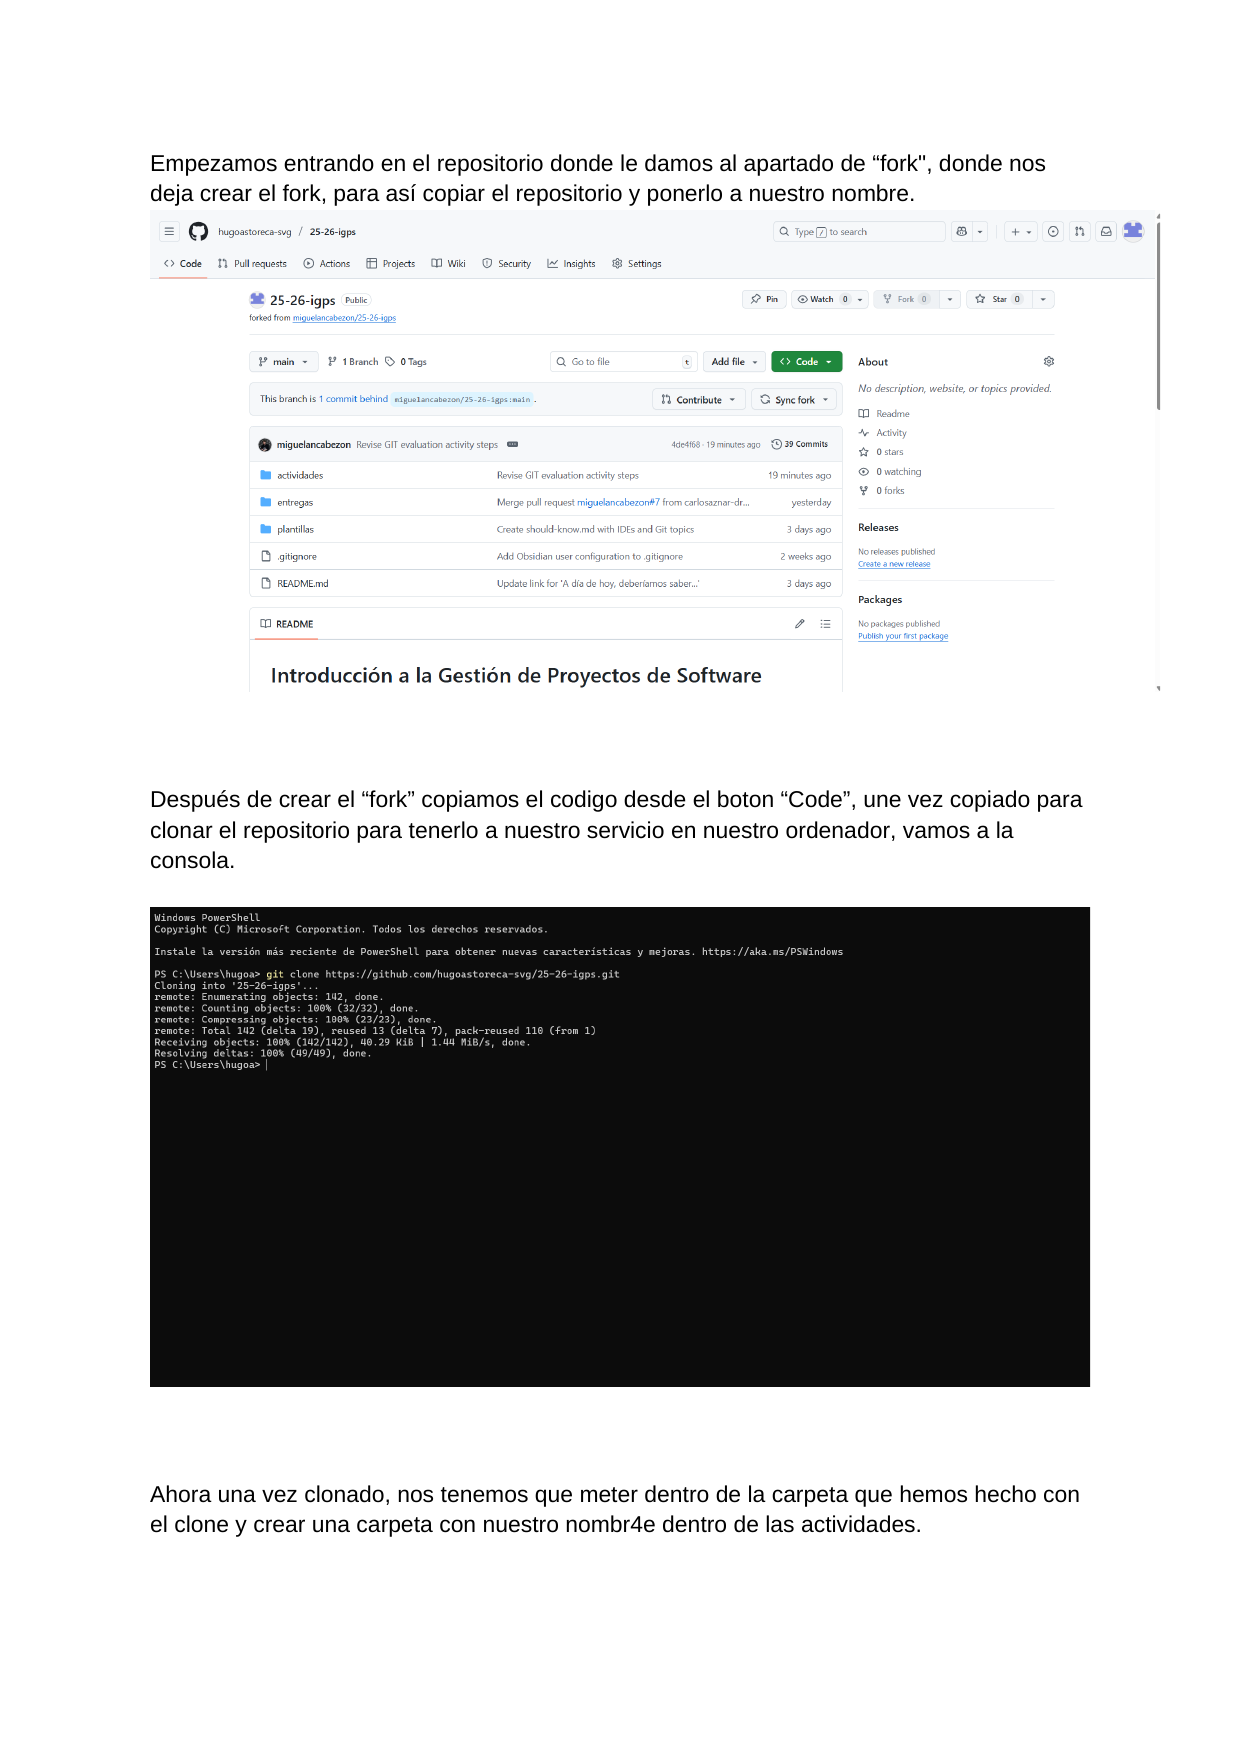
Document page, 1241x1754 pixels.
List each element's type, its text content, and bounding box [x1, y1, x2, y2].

text Después de crear el “fork” copiamos el codigo desde el boton “Code”, une vez copiado para clonar el repositorio para tenerlo a nuestro servicio en nuestro ordenador, vamos a la consola. [150, 786, 1090, 873]
picture [150, 210, 1160, 692]
text Ahora una vez clonado, nos tenemos que meter dentro de la carpeta que hemos hecho con el clone y crear una carpeta con nuestro nombr4e dentro de las actividades. [150, 1481, 1090, 1537]
picture [150, 907, 1091, 1387]
text Empezamos entrando en el repositorio donde le damos al apartado de “fork", donde nos deja crear el fork, para así copiar el repositorio y ponerlo a nuestro nombre. [150, 150, 1090, 207]
